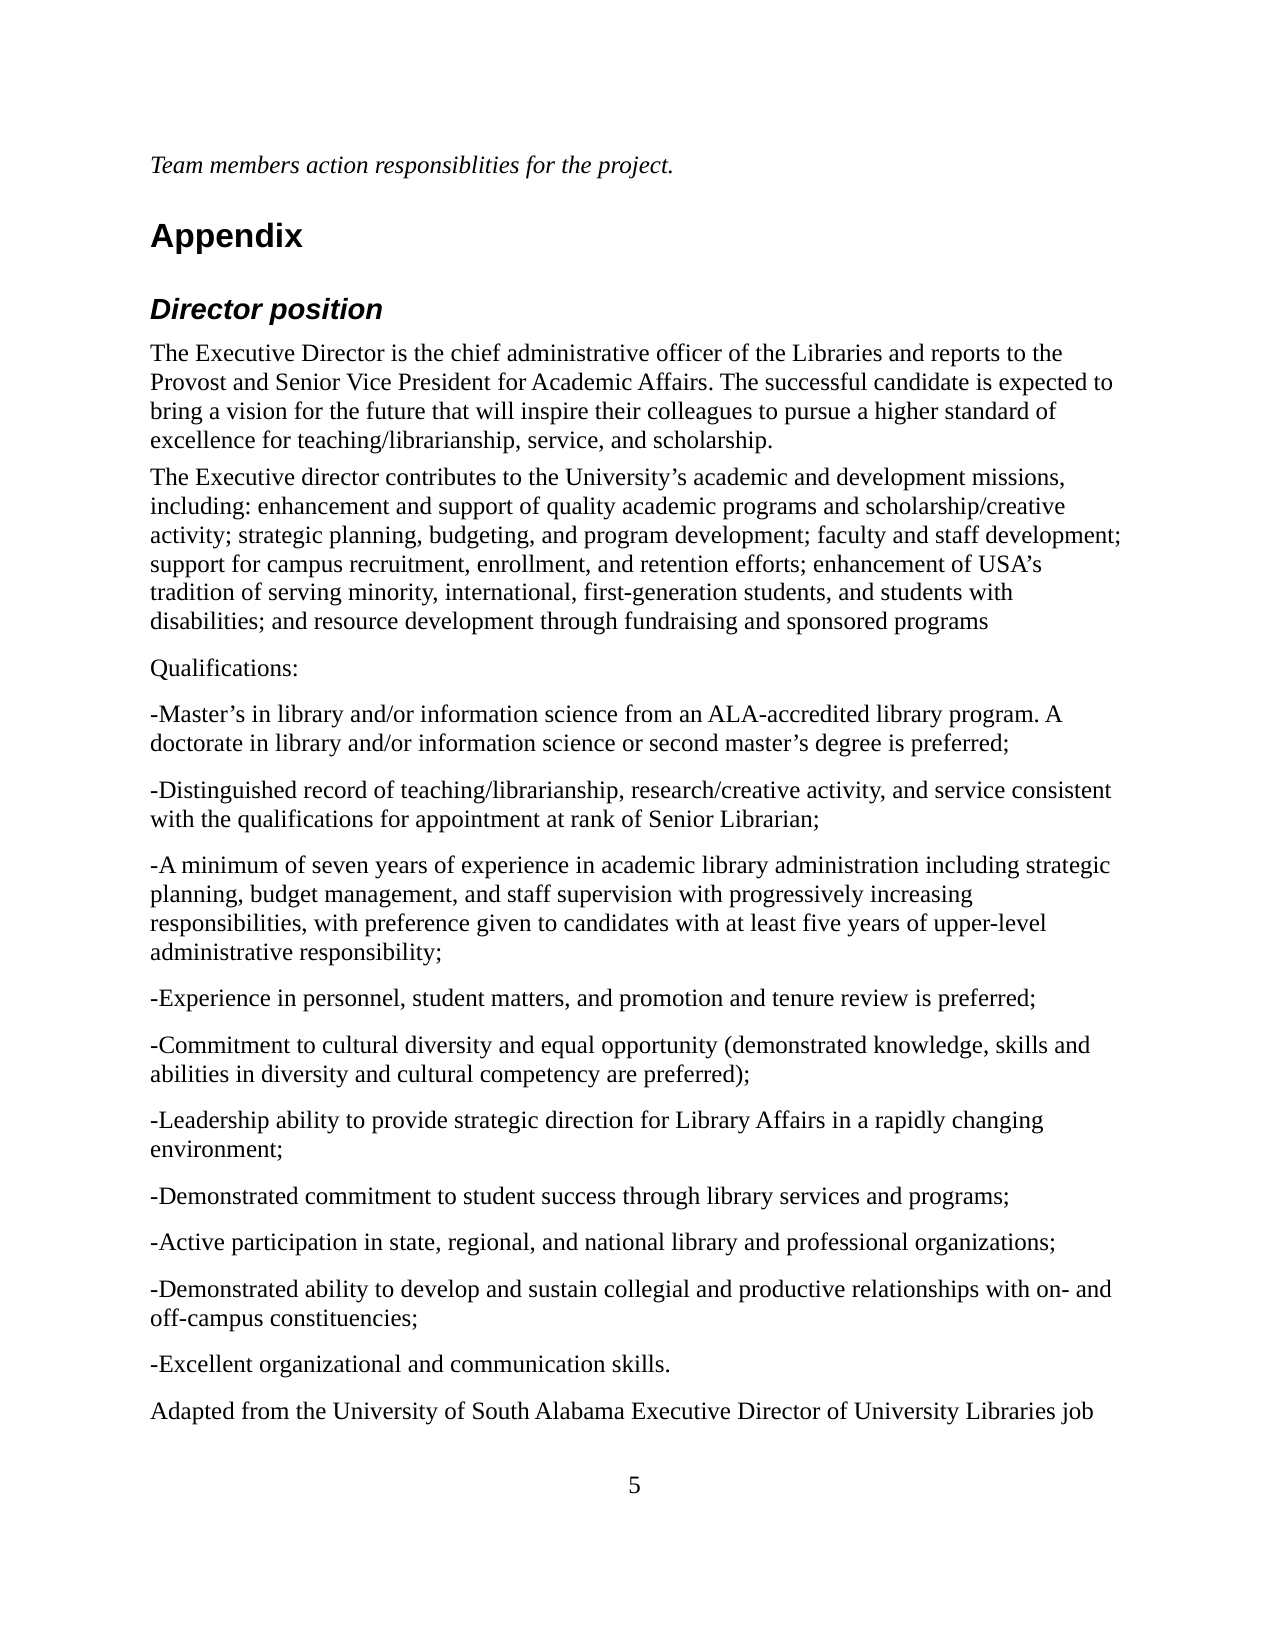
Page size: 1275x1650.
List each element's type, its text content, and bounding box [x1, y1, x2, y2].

text -Experience in personnel, student matters, and promotion and tenure review is preferred; [150, 983, 1125, 1012]
subtitle Appendix [150, 216, 1125, 255]
text Adapted from the University of South Alabama Executive Director of University Libraries job [150, 1396, 1125, 1425]
text -Demonstrated commitment to student success through library services and programs; [150, 1181, 1125, 1209]
text -A minimum of seven years of experience in academic library administration including strategic planning, budget management, and staff supervision with progressively increasing responsibilities, with preference given to candidates with at least five years of upper-level administrative responsibility; [150, 850, 1125, 965]
text -Distinguished record of teaching/librarianship, research/creative activity, and service consistent with the qualifications for appointment at rank of Senior Librarian; [150, 775, 1125, 832]
text -Leadership ability to provide strategic direction for Library Affairs in a rapidly changing environment; [150, 1105, 1125, 1163]
text Qualifications: [150, 653, 1125, 682]
text The Executive Director is the chief administrative officer of the Libraries and reports to the Provost and Senior Vice President for Academic Affairs. The successful candidate is expected to bring a vision for the future that will inspire their colleagues to pursue a higher standard of excellence for teaching/librarianship, service, and scholarship. [150, 338, 1125, 453]
text -Master’s in library and/or information science from an ALA-accredited library program. A doctorate in library and/or information science or second master’s degree is preferred; [150, 699, 1125, 757]
text -Active participation in state, regional, and national library and professional organizations; [150, 1227, 1125, 1256]
text Team members action responsiblities for the project. [150, 150, 1125, 179]
text -Demonstrated ability to develop and sustain collegial and productive relationships with on- and off-campus constituencies; [150, 1274, 1125, 1332]
text The Executive director contributes to the University’s academic and development missions, including: enhancement and support of quality academic programs and scholarship/creative activity; strategic planning, budgeting, and program development; faculty and staff development; support for campus recruitment, enrollment, and retention efforts; enhancement of USA’s tradition of serving minority, international, first-generation students, and students with disabilities; and resource development through fundraising and sponsored programs [150, 462, 1125, 635]
text -Commitment to cultural diversity and equal opportunity (demonstrated knowledge, skills and abilities in diversity and cultural competency are preferred); [150, 1030, 1125, 1087]
text -Excellent organizational and communication skills. [150, 1349, 1125, 1378]
subtitle Director position [150, 292, 1125, 326]
